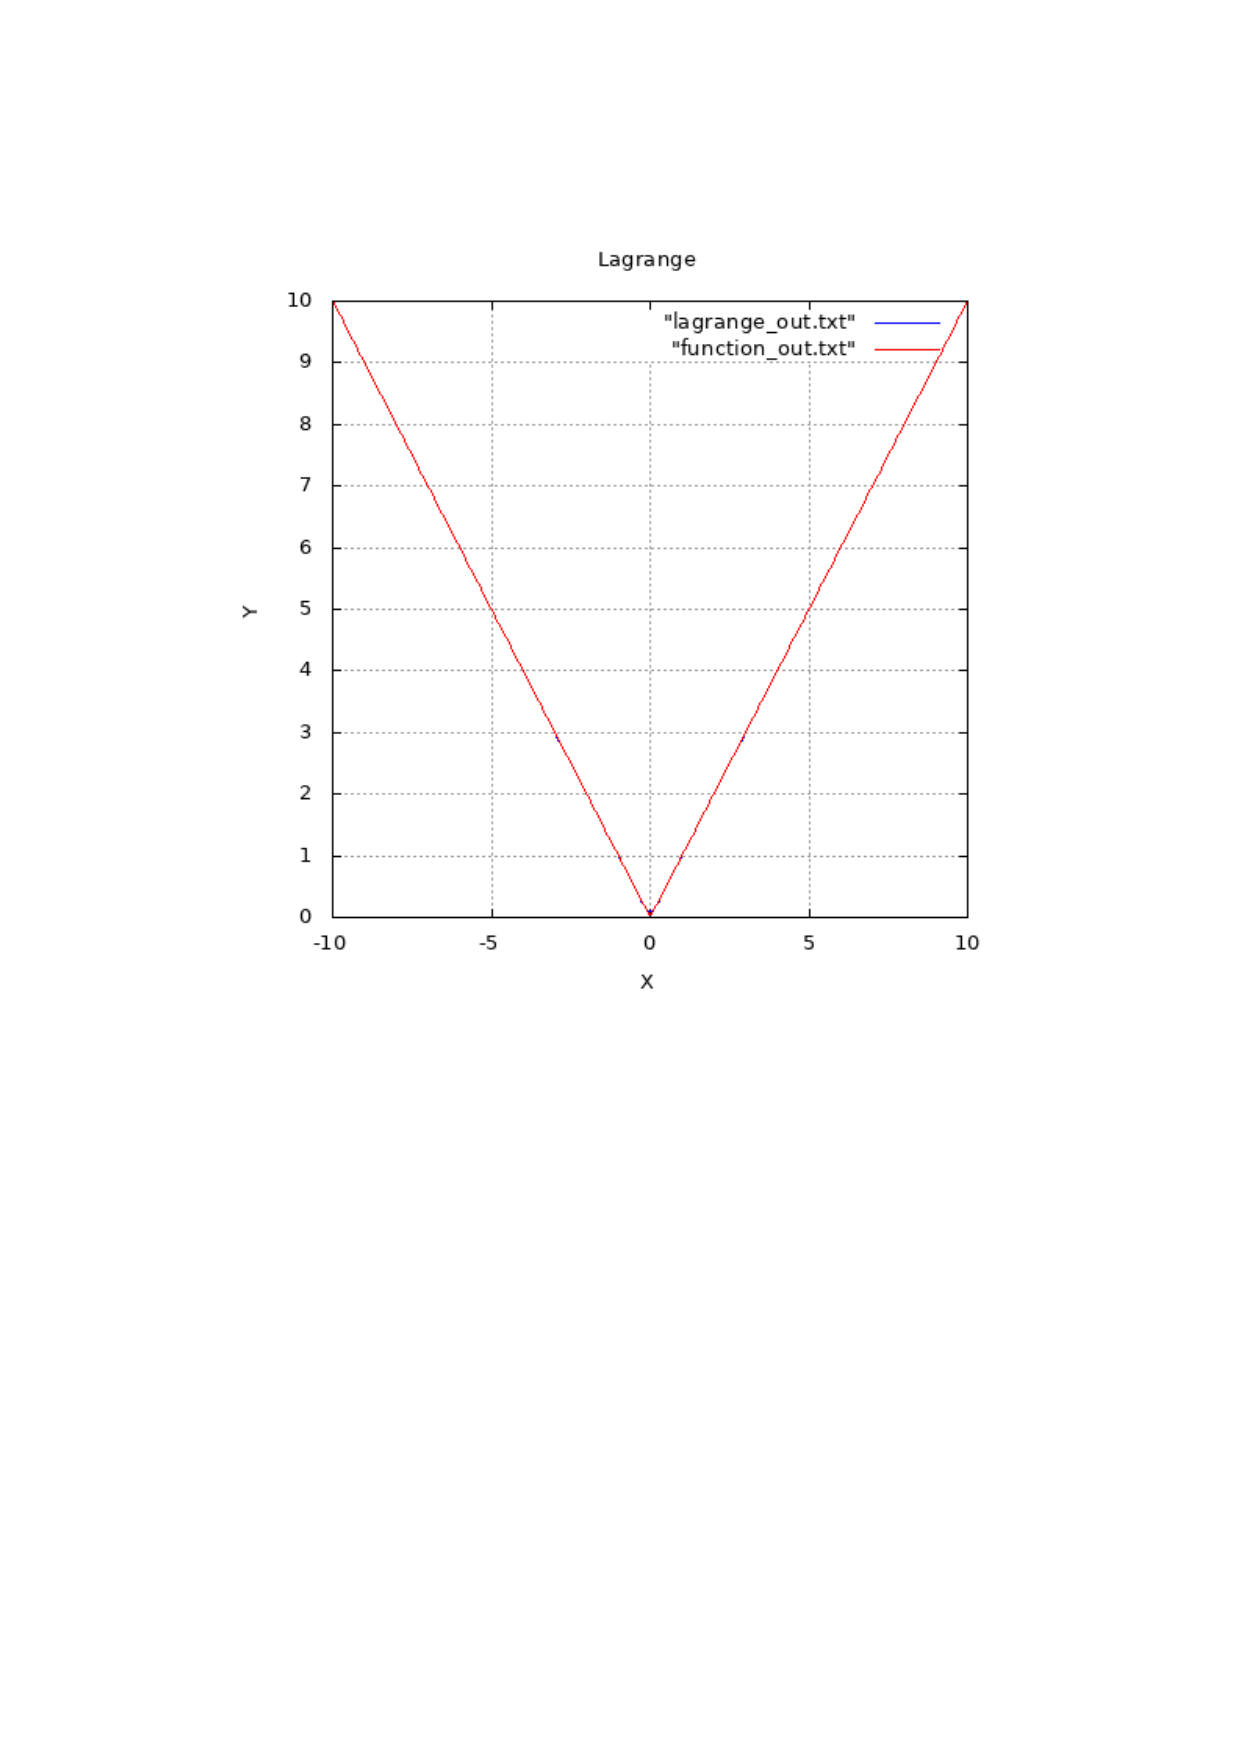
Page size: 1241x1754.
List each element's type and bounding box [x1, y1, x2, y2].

picture [229, 221, 1011, 1003]
